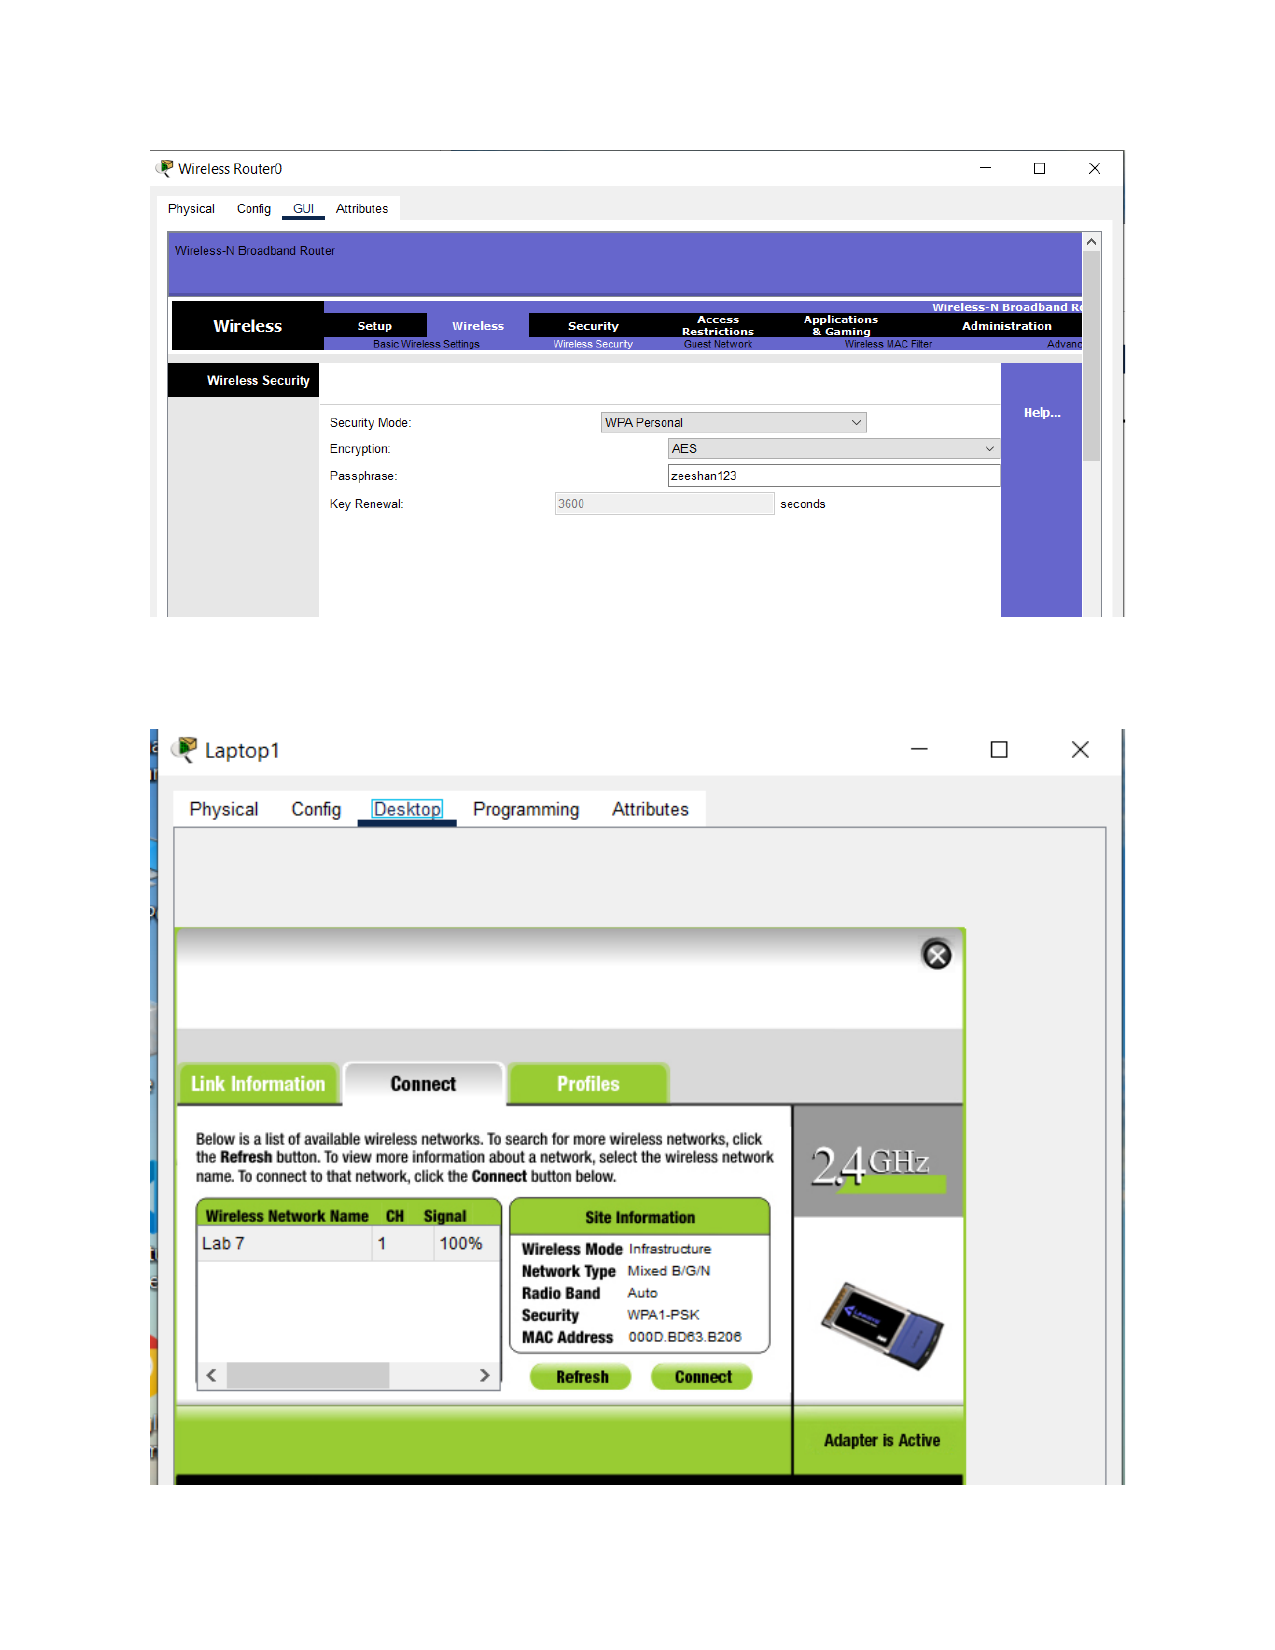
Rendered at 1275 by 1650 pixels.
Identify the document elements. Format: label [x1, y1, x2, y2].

picture [150, 729, 1125, 1485]
picture [150, 150, 1125, 617]
